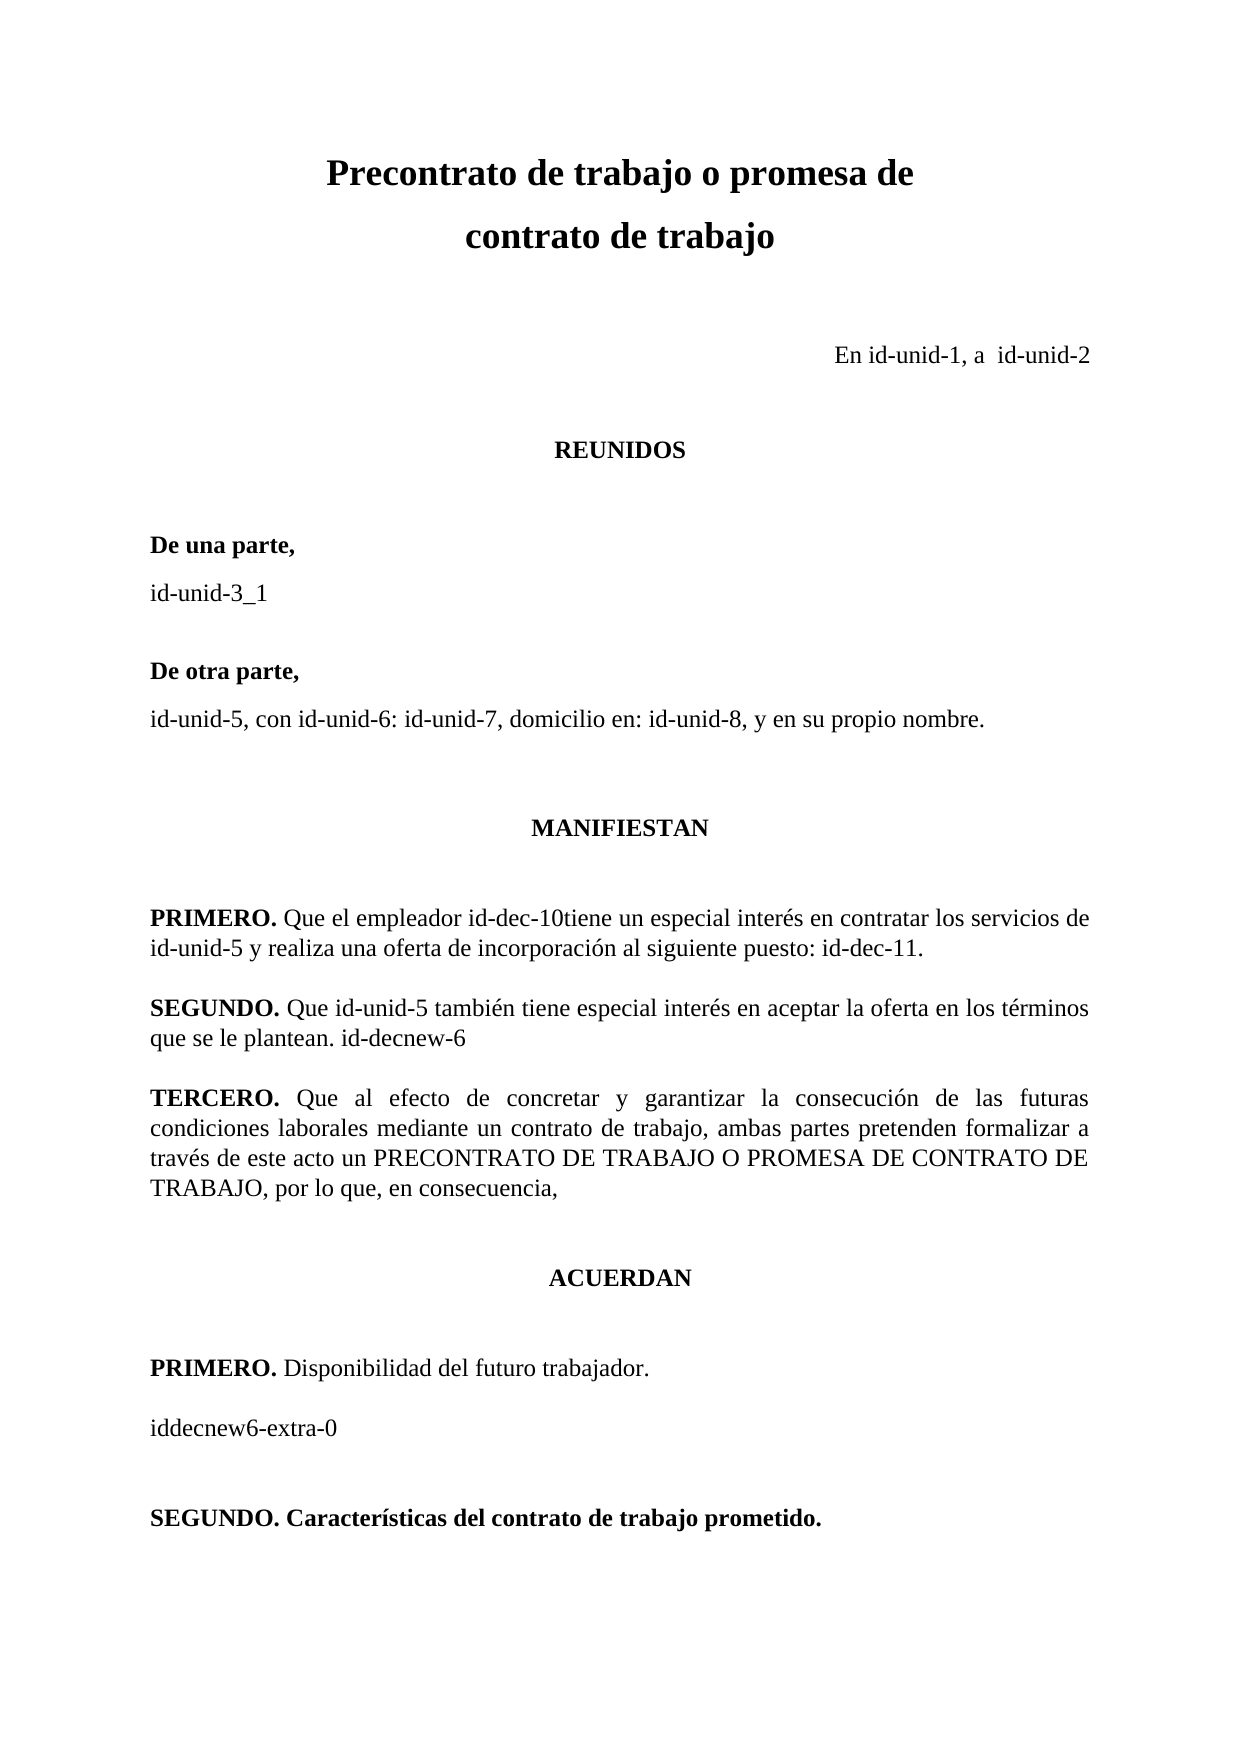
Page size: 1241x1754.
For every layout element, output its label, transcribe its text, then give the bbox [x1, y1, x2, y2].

text De otra parte, [150, 656, 1090, 685]
text REUNIDOS [150, 435, 1090, 464]
text iddecnew6-extra-0 [150, 1411, 1090, 1441]
text id-unid-5, con id-unid-6: id-unid-7, domicilio en: id-unid-8, y en su propio nombre. [150, 704, 1090, 732]
text En id-unid-1, a id-unid-2 [150, 340, 1090, 368]
text De una parte, [150, 531, 1090, 559]
text ACUERDAN [150, 1261, 1090, 1291]
text TERCERO. Que al efecto de concretar y garantizar la consecución de las futuras condiciones laborales mediante un contrato de trabajo, ambas partes pretenden formalizar a través de este acto un PRECONTRATO DE TRABAJO O PROMESA DE CONTRATO DE TRABAJO, por lo que, en consecuencia, [150, 1081, 1090, 1201]
text PRIMERO. Que el empleador id-dec-10tiene un especial interés en contratar los servicios de id-unid-5 y realiza una oferta de incorporación al siguiente puesto: id-dec-11. [150, 901, 1090, 961]
text id-unid-3_1 [150, 578, 1090, 607]
text SEGUNDO. Características del contrato de trabajo prometido. [150, 1501, 1090, 1531]
text SEGUNDO. Que id-unid-5 también tiene especial interés en aceptar la oferta en los términos que se le plantean. id-decnew-6 [150, 991, 1090, 1051]
text Precontrato de trabajo o promesa de [150, 150, 1090, 193]
text contrato de trabajo [150, 213, 1090, 256]
text MANIFIESTAN [150, 811, 1090, 841]
text PRIMERO. Disponibilidad del futuro trabajador. [150, 1351, 1090, 1381]
